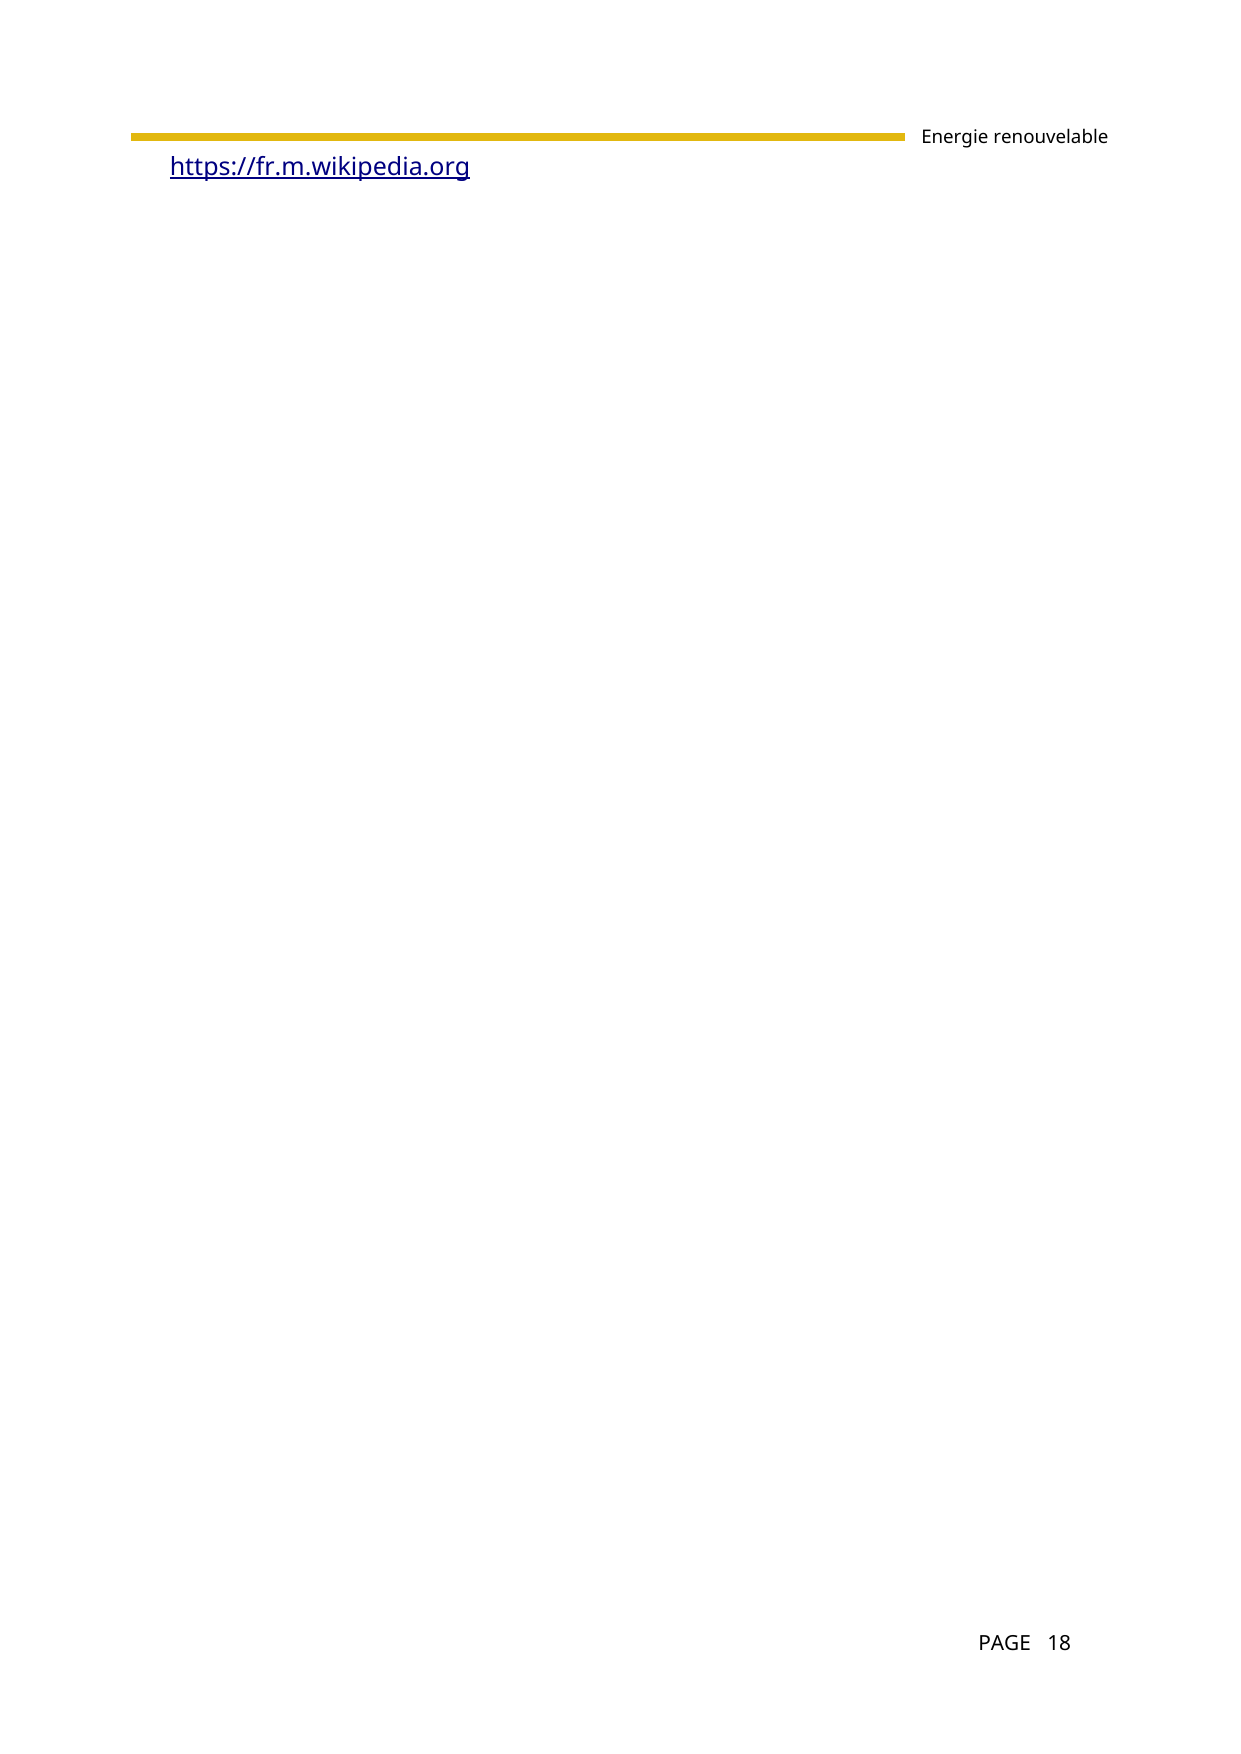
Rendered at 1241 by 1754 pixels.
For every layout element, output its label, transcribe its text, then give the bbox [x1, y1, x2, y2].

text https://fr.m.wikipedia.org [169, 148, 1108, 183]
